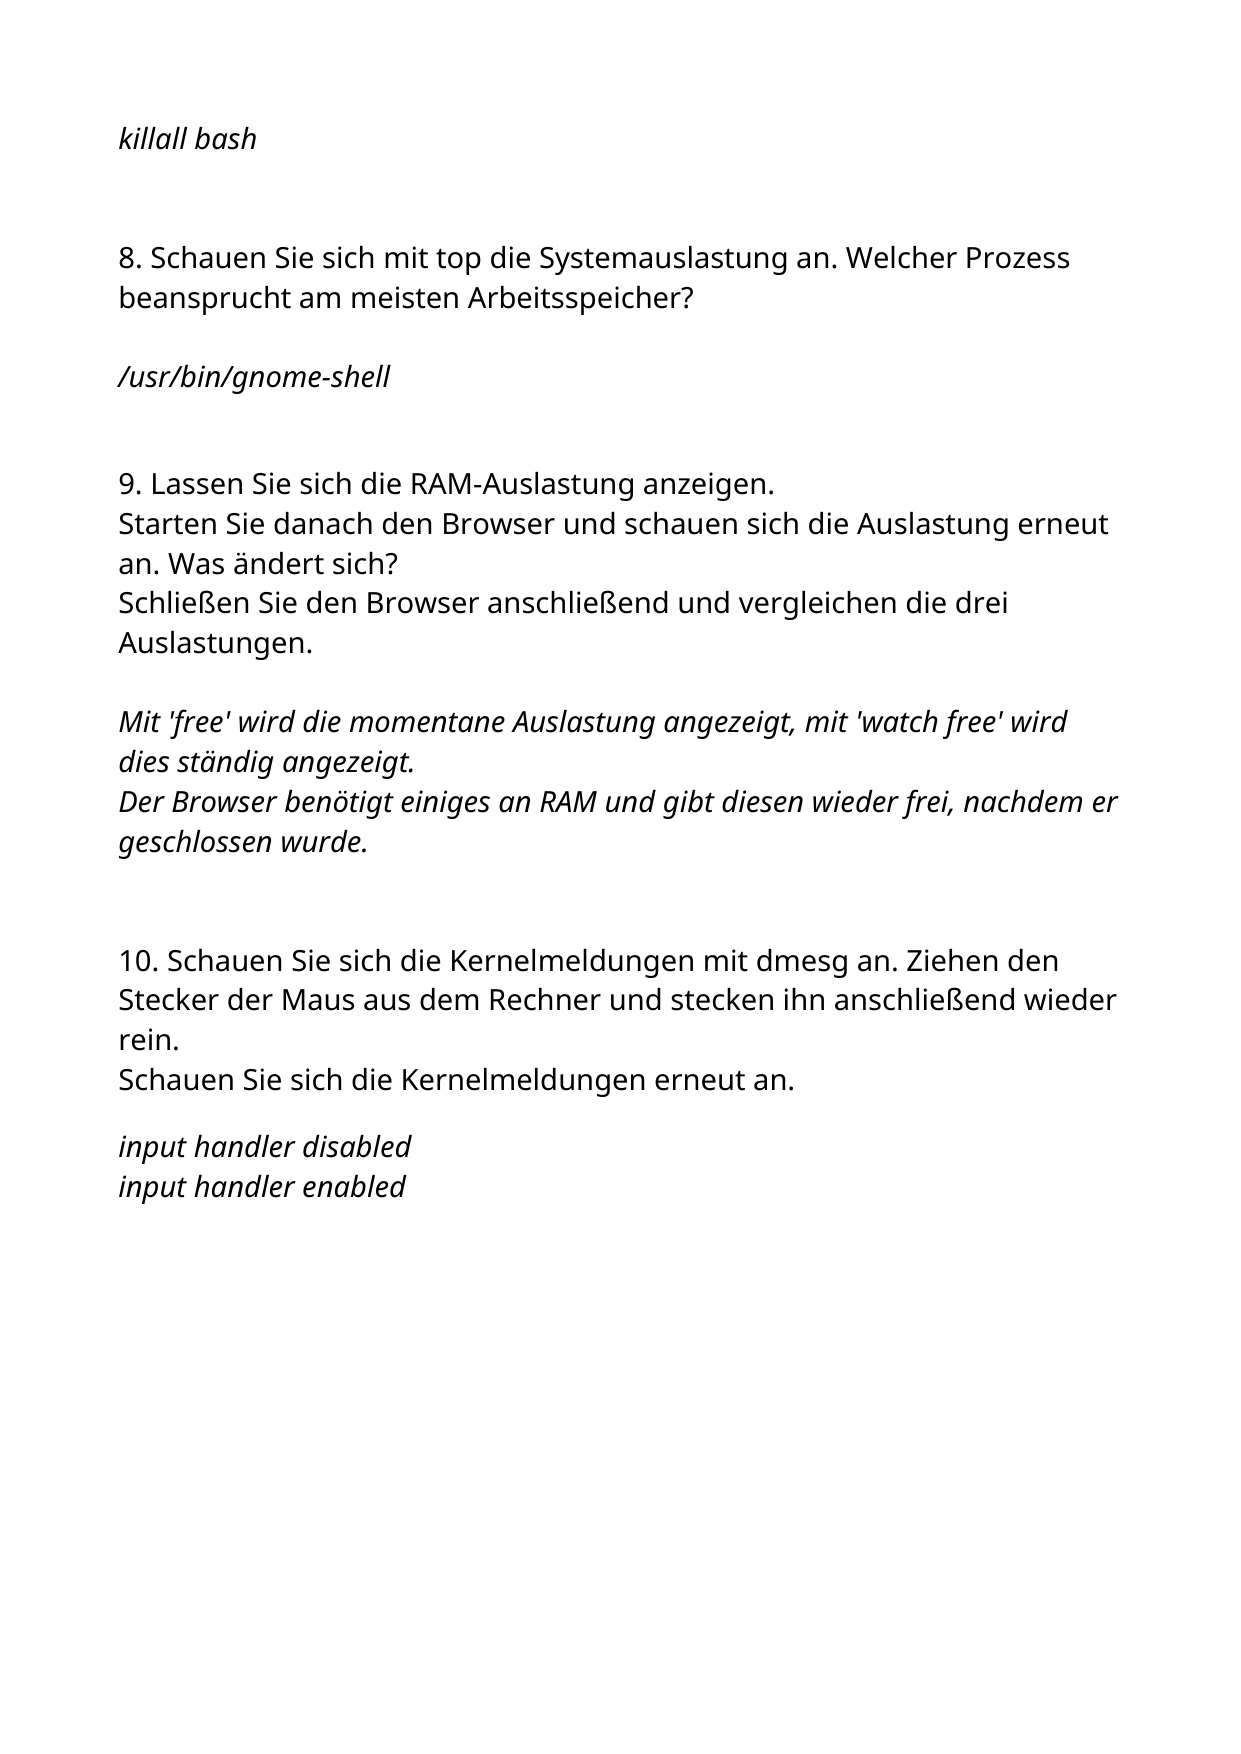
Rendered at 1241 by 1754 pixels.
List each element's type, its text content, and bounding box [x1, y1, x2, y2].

text Der Browser benötigt einiges an RAM und gibt diesen wieder frei, nachdem er geschlossen wurde. 10. Schauen Sie sich die Kernelmeldungen mit dmesg an. Ziehen den Stecker der Maus aus dem Rechner und stecken ihn anschließend wieder rein. Schauen Sie sich die Kernelmeldungen erneut an. [118, 781, 1122, 1127]
text killall bash 8. Schauen Sie sich mit top die Systemauslastung an. Welcher Prozess beansprucht am meisten Arbeitsspeicher? /usr/bin/gnome-shell [118, 118, 1122, 464]
text 9. Lassen Sie sich die RAM-Auslastung anzeigen. Starten Sie danach den Browser und schauen sich die Auslastung erneut an. Was ändert sich? Schließen Sie den Browser anschließend und vergleichen die drei Auslastungen. Mit 'free' wird die momentane Auslastung angezeigt, mit 'watch free' wird dies ständig angezeigt. [118, 464, 1122, 781]
text input handler disabled [118, 1127, 1122, 1166]
text input handler enabled [118, 1166, 1122, 1206]
